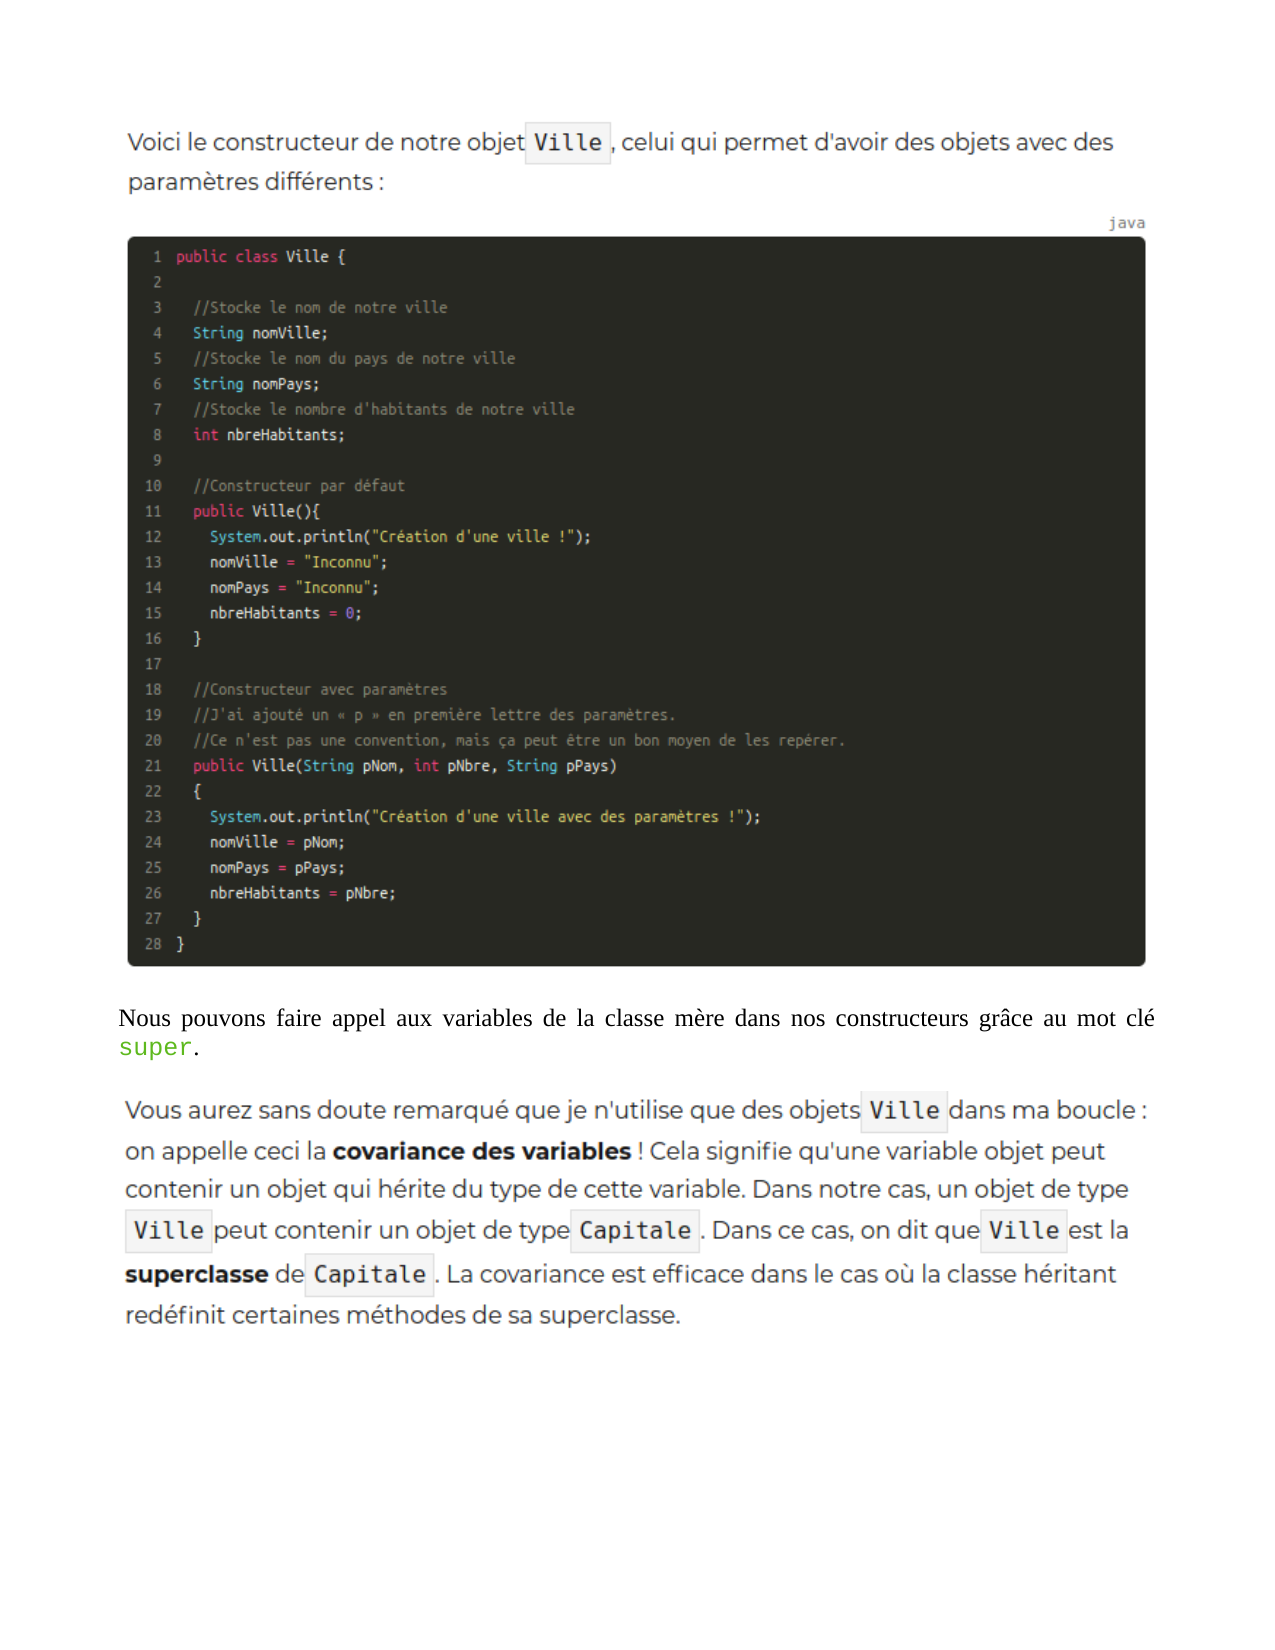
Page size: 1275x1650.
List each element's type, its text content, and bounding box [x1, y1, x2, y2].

text Nous pouvons faire appel aux variables de la classe mère dans nos constructeurs grâce au mot clé super. [118, 1003, 1157, 1063]
picture [118, 118, 1157, 975]
picture [118, 1091, 1157, 1334]
